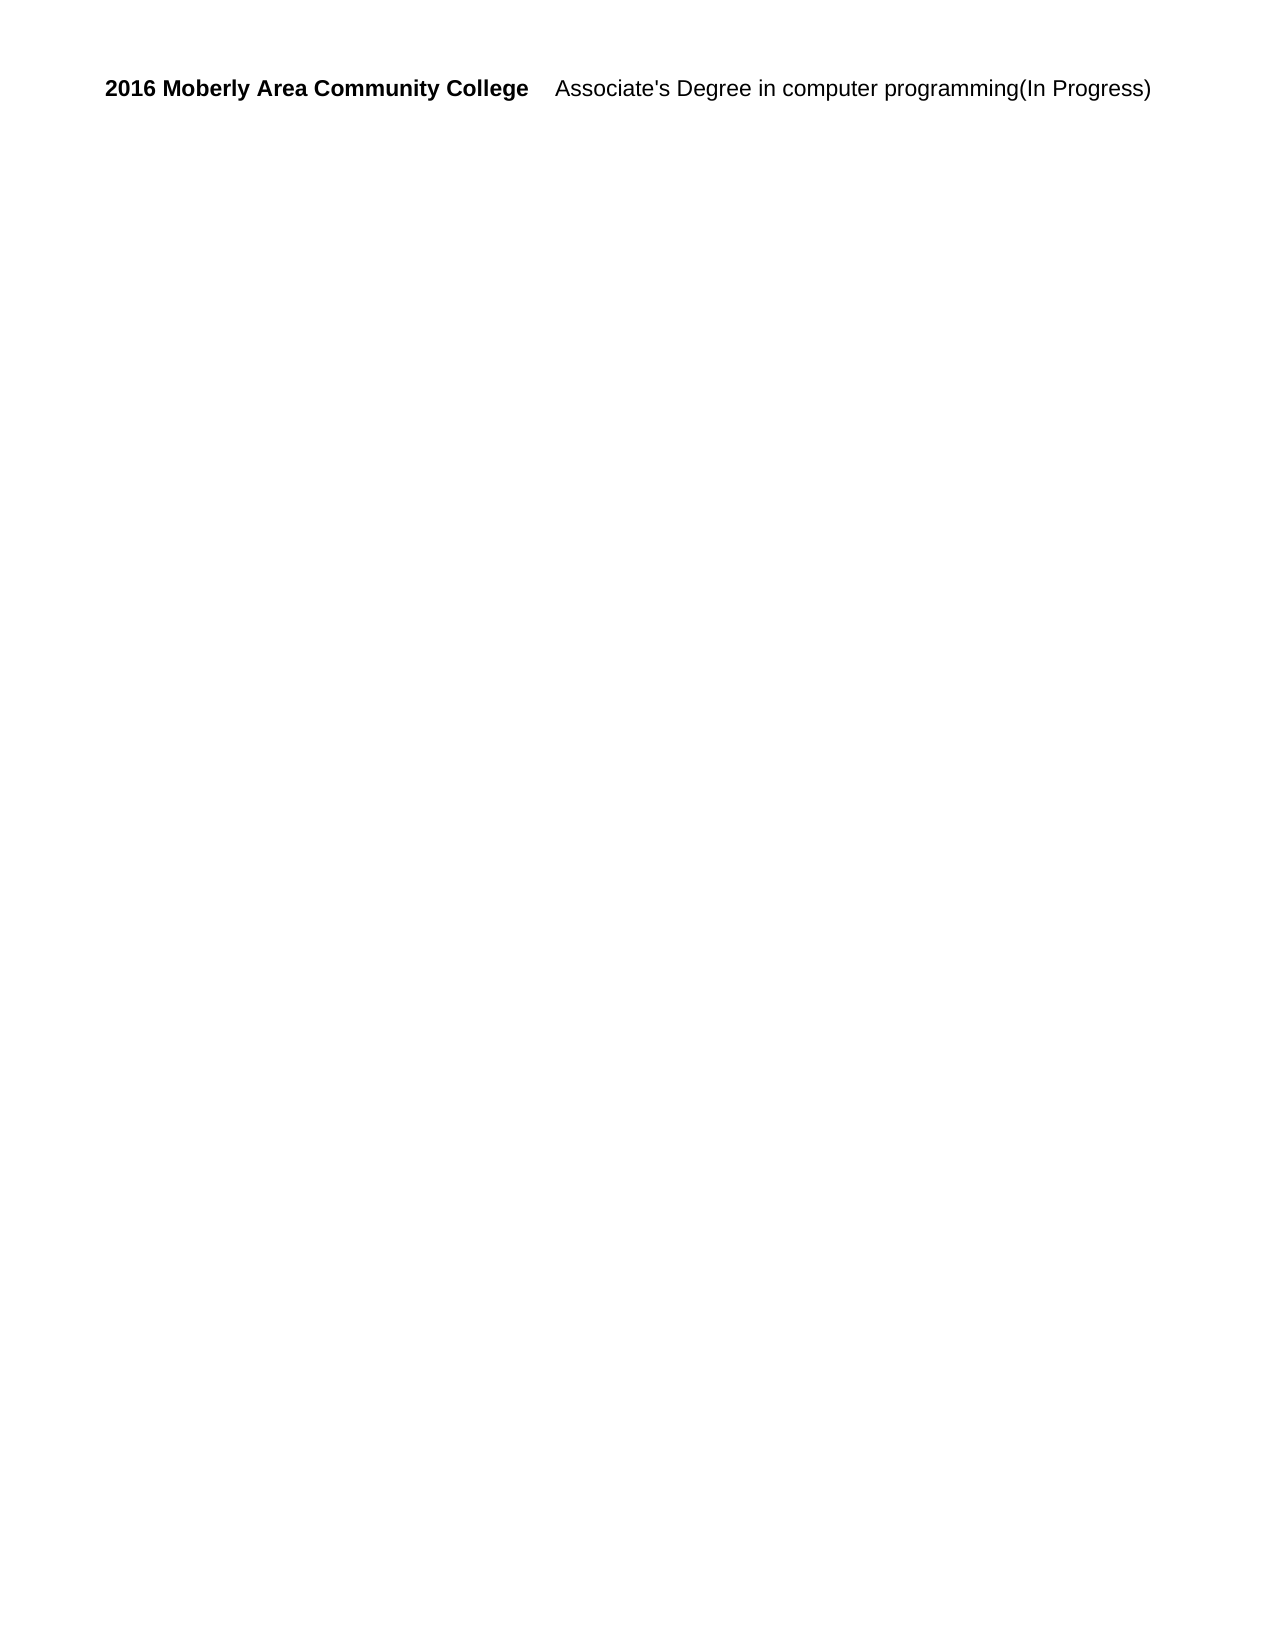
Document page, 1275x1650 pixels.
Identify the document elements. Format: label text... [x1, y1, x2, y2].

text 2016 Moberly Area Community College Associate's Degree in computer programming(In Progress) [105, 75, 1170, 101]
